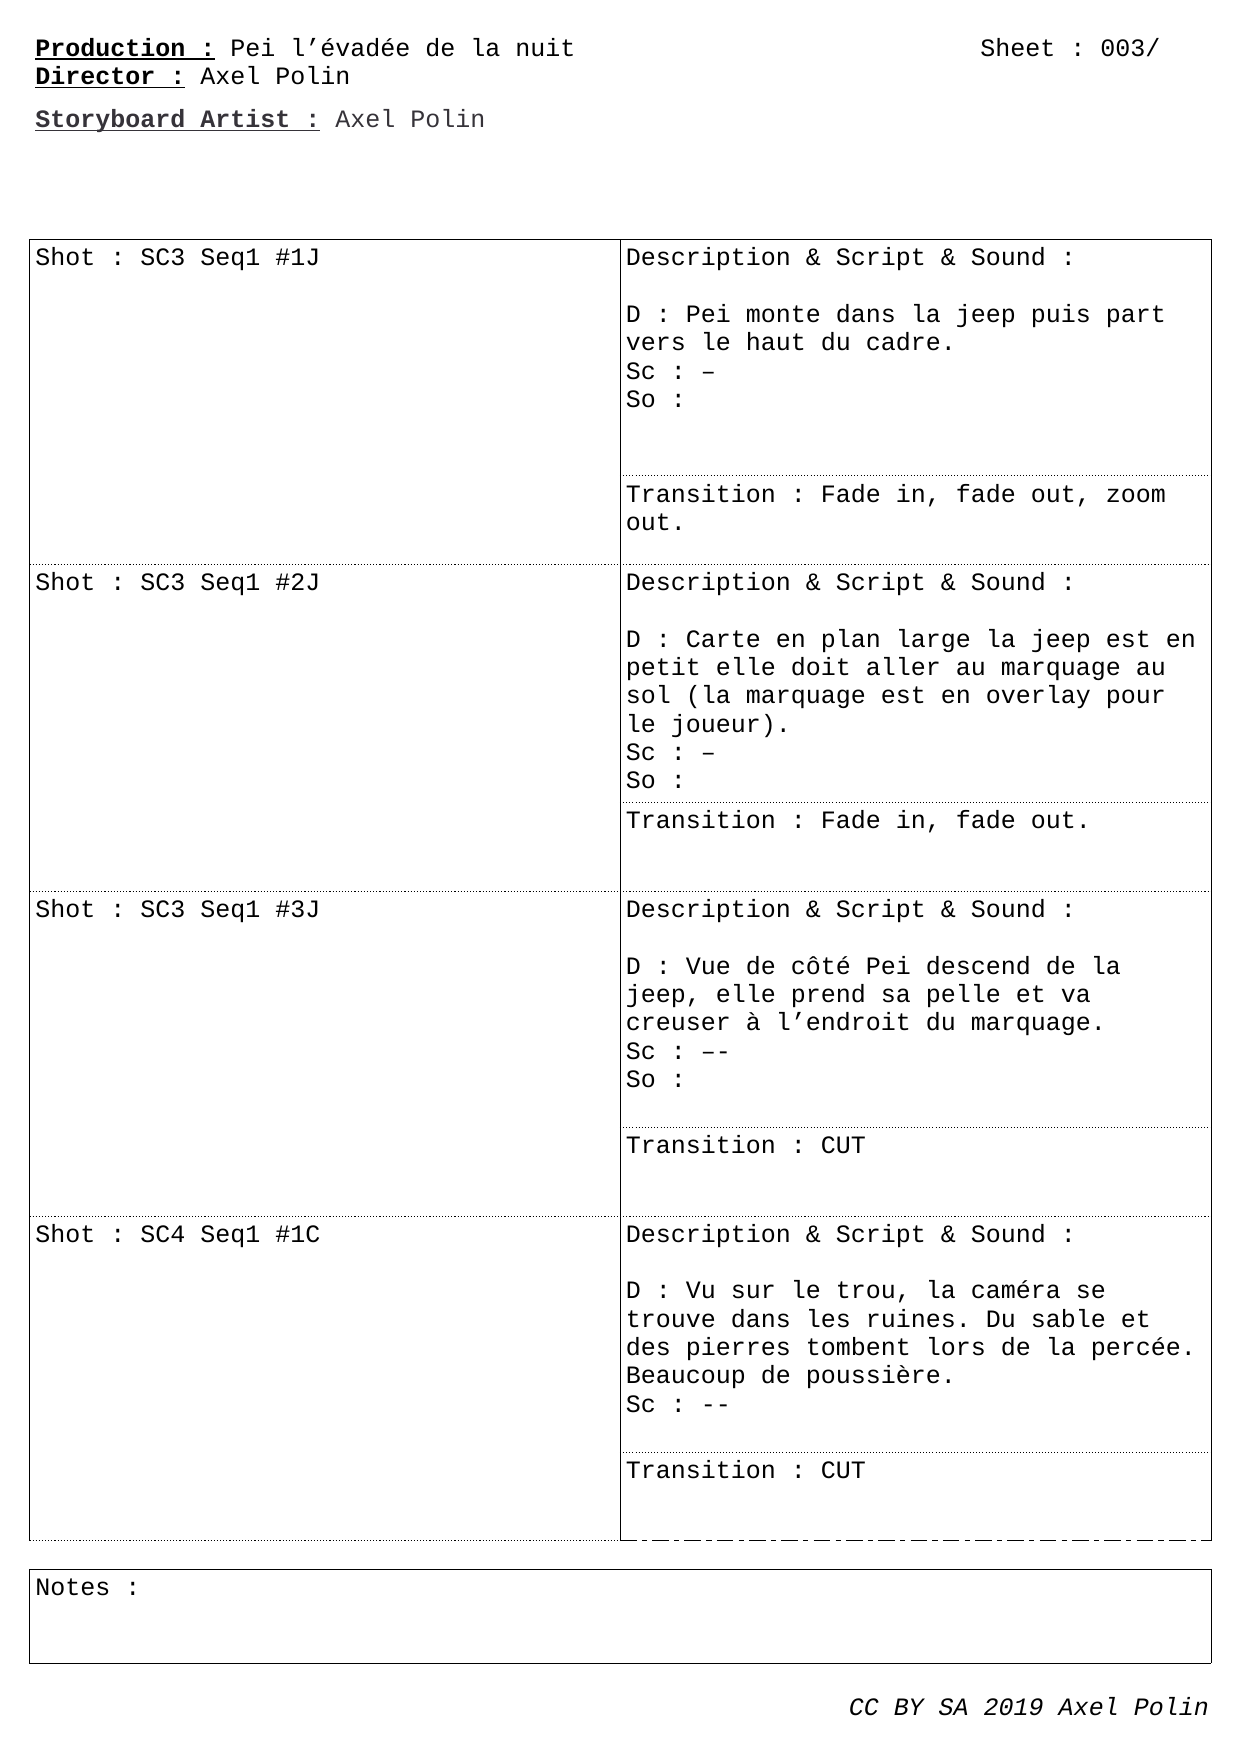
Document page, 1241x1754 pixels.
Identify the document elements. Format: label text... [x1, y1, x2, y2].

table_header Shot : SC3 Seq1 #1J [30, 240, 620, 564]
table_cell Transition : Fade in, fade out, zoom out. [621, 475, 1211, 564]
table_cell Description & Script & Sound : D : Vue de côté Pei descend de la jeep, elle prend sa pelle et va creuser à l’endroit du marquage. Sc : –- So : [621, 891, 1211, 1127]
table_cell Shot : SC3 Seq1 #3J [30, 891, 620, 1216]
table_cell Transition : CUT [621, 1127, 1211, 1216]
table_cell Description & Script & Sound : D : Vu sur le trou, la caméra se trouve dans les ruines. Du sable et des pierres tombent lors de la percée. Beaucoup de poussière. Sc : -- [621, 1216, 1211, 1452]
table_cell Transition : Fade in, fade out. [621, 802, 1211, 891]
table_header Description & Script & Sound : D : Pei monte dans la jeep puis part vers le haut du cadre. Sc : – So : [621, 240, 1211, 475]
table_cell Shot : SC4 Seq1 #1C [30, 1216, 620, 1540]
table_cell Description & Script & Sound : D : Carte en plan large la jeep est en petit elle doit aller au marquage au sol (la marquage est en overlay pour le joueur). Sc : – So : [621, 564, 1211, 802]
table_cell Shot : SC3 Seq1 #2J [30, 564, 620, 891]
table_header Notes : [30, 1570, 1211, 1662]
table_cell Transition : CUT [621, 1452, 1211, 1540]
